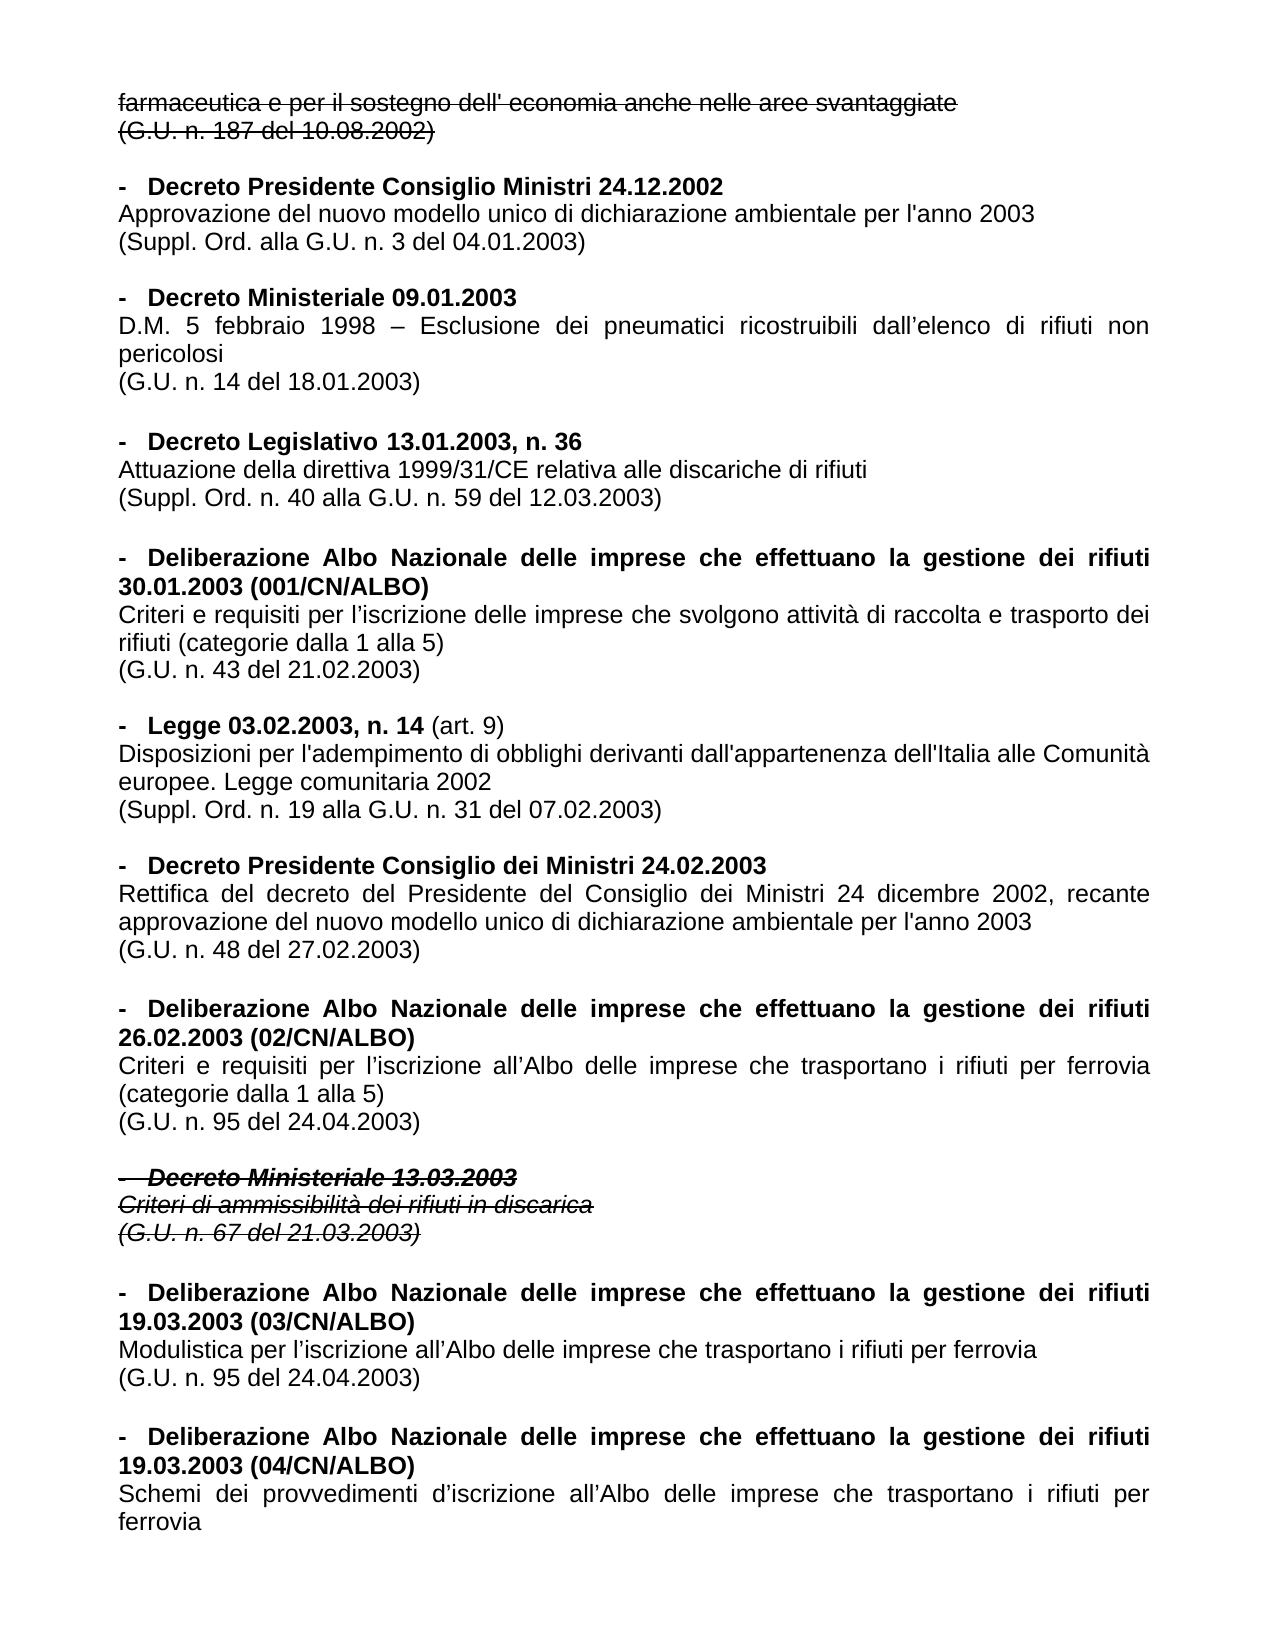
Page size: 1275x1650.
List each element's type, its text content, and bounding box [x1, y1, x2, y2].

subtitle - Decreto Ministeriale 13.03.2003 [118, 1163, 1152, 1191]
subtitle Schemi dei provvedimenti d’iscrizione all’Albo delle imprese che trasportano i rifiuti per ferrovia [118, 1480, 1152, 1536]
subtitle - Deliberazione Albo Nazionale delle imprese che effettuano la gestione dei rifiuti 19.03.2003 (04/CN/ALBO) [118, 1419, 1152, 1480]
subtitle - Legge 03.02.2003, n. 14 (art. 9) [118, 712, 1152, 740]
text Approvazione del nuovo modello unico di dichiarazione ambientale per l'anno 2003 [118, 200, 1152, 228]
subtitle Attuazione della direttiva 1999/31/CE relativa alle discariche di rifiuti [118, 456, 1152, 484]
subtitle Modulistica per l’iscrizione all’Albo delle imprese che trasportano i rifiuti per ferrovia [118, 1336, 1152, 1363]
subtitle (G.U. n. 95 del 24.04.2003) [118, 1363, 1152, 1391]
subtitle (G.U. n. 67 del 21.03.2003) [118, 1219, 1152, 1247]
text - Decreto Presidente Consiglio Ministri 24.12.2002 [118, 172, 1152, 200]
subtitle Conversione in legge, con modificazioni, del decreto-legge 8 luglio 2002, n. 138, recante interventi urgenti in materia tributaria, di privatizzazioni, di contenimento della spesa farmaceutica e per il sostegno dell' economia anche nelle aree svantaggiate [118, 88, 1152, 116]
subtitle (G.U. n. 48 del 27.02.2003) [118, 935, 1152, 963]
subtitle Disposizioni per l'adempimento di obblighi derivanti dall'appartenenza dell'Italia alle Comunità europee. Legge comunitaria 2002 [118, 740, 1152, 796]
subtitle - Decreto Legislativo 13.01.2003, n. 36 [118, 423, 1152, 456]
subtitle Criteri e requisiti per l’iscrizione delle imprese che svolgono attività di raccolta e trasporto dei rifiuti (categorie dalla 1 alla 5) [118, 600, 1152, 656]
subtitle (G.U. n. 43 del 21.02.2003) [118, 656, 1152, 684]
subtitle - Deliberazione Albo Nazionale delle imprese che effettuano la gestione dei rifiuti 30.01.2003 (001/CN/ALBO) [118, 540, 1152, 600]
subtitle Criteri e requisiti per l’iscrizione all’Albo delle imprese che trasportano i rifiuti per ferrovia (categorie dalla 1 alla 5) [118, 1052, 1152, 1108]
subtitle Criteri di ammissibilità dei rifiuti in discarica [118, 1191, 1152, 1219]
subtitle (G.U. n. 14 del 18.01.2003) [118, 368, 1152, 396]
subtitle - Deliberazione Albo Nazionale delle imprese che effettuano la gestione dei rifiuti 19.03.2003 (03/CN/ALBO) [118, 1275, 1152, 1336]
subtitle - Deliberazione Albo Nazionale delle imprese che effettuano la gestione dei rifiuti 26.02.2003 (02/CN/ALBO) [118, 991, 1152, 1052]
text (Suppl. Ord. alla G.U. n. 3 del 04.01.2003) [118, 228, 1152, 256]
subtitle Conversione in legge, con modificazioni, del decreto-legge 8 luglio 2002, n. 138, recante interventi urgenti in materia tributaria, di privatizzazioni, di contenimento della spesa farmaceutica e per il sostegno dell' economia anche nelle aree svantaggiate [419, 105, 899, 116]
subtitle D.M. 5 febbraio 1998 – Esclusione dei pneumatici ricostruibili dall’elenco di rifiuti non pericolosi [118, 312, 1152, 368]
subtitle (Suppl. Ord. n. 19 alla G.U. n. 31 del 07.02.2003) [118, 796, 1152, 824]
subtitle (G.U. n. 187 del 10.08.2002) [118, 116, 1152, 144]
subtitle (G.U. n. 95 del 24.04.2003) [118, 1108, 1152, 1136]
subtitle - Decreto Ministeriale 09.01.2003 [118, 284, 1152, 312]
subtitle - Decreto Presidente Consiglio dei Ministri 24.02.2003 [118, 852, 1152, 879]
subtitle Rettifica del decreto del Presidente del Consiglio dei Ministri 24 dicembre 2002, recante approvazione del nuovo modello unico di dichiarazione ambientale per l'anno 2003 [118, 879, 1152, 935]
subtitle (Suppl. Ord. n. 40 alla G.U. n. 59 del 12.03.2003) [118, 484, 1152, 512]
